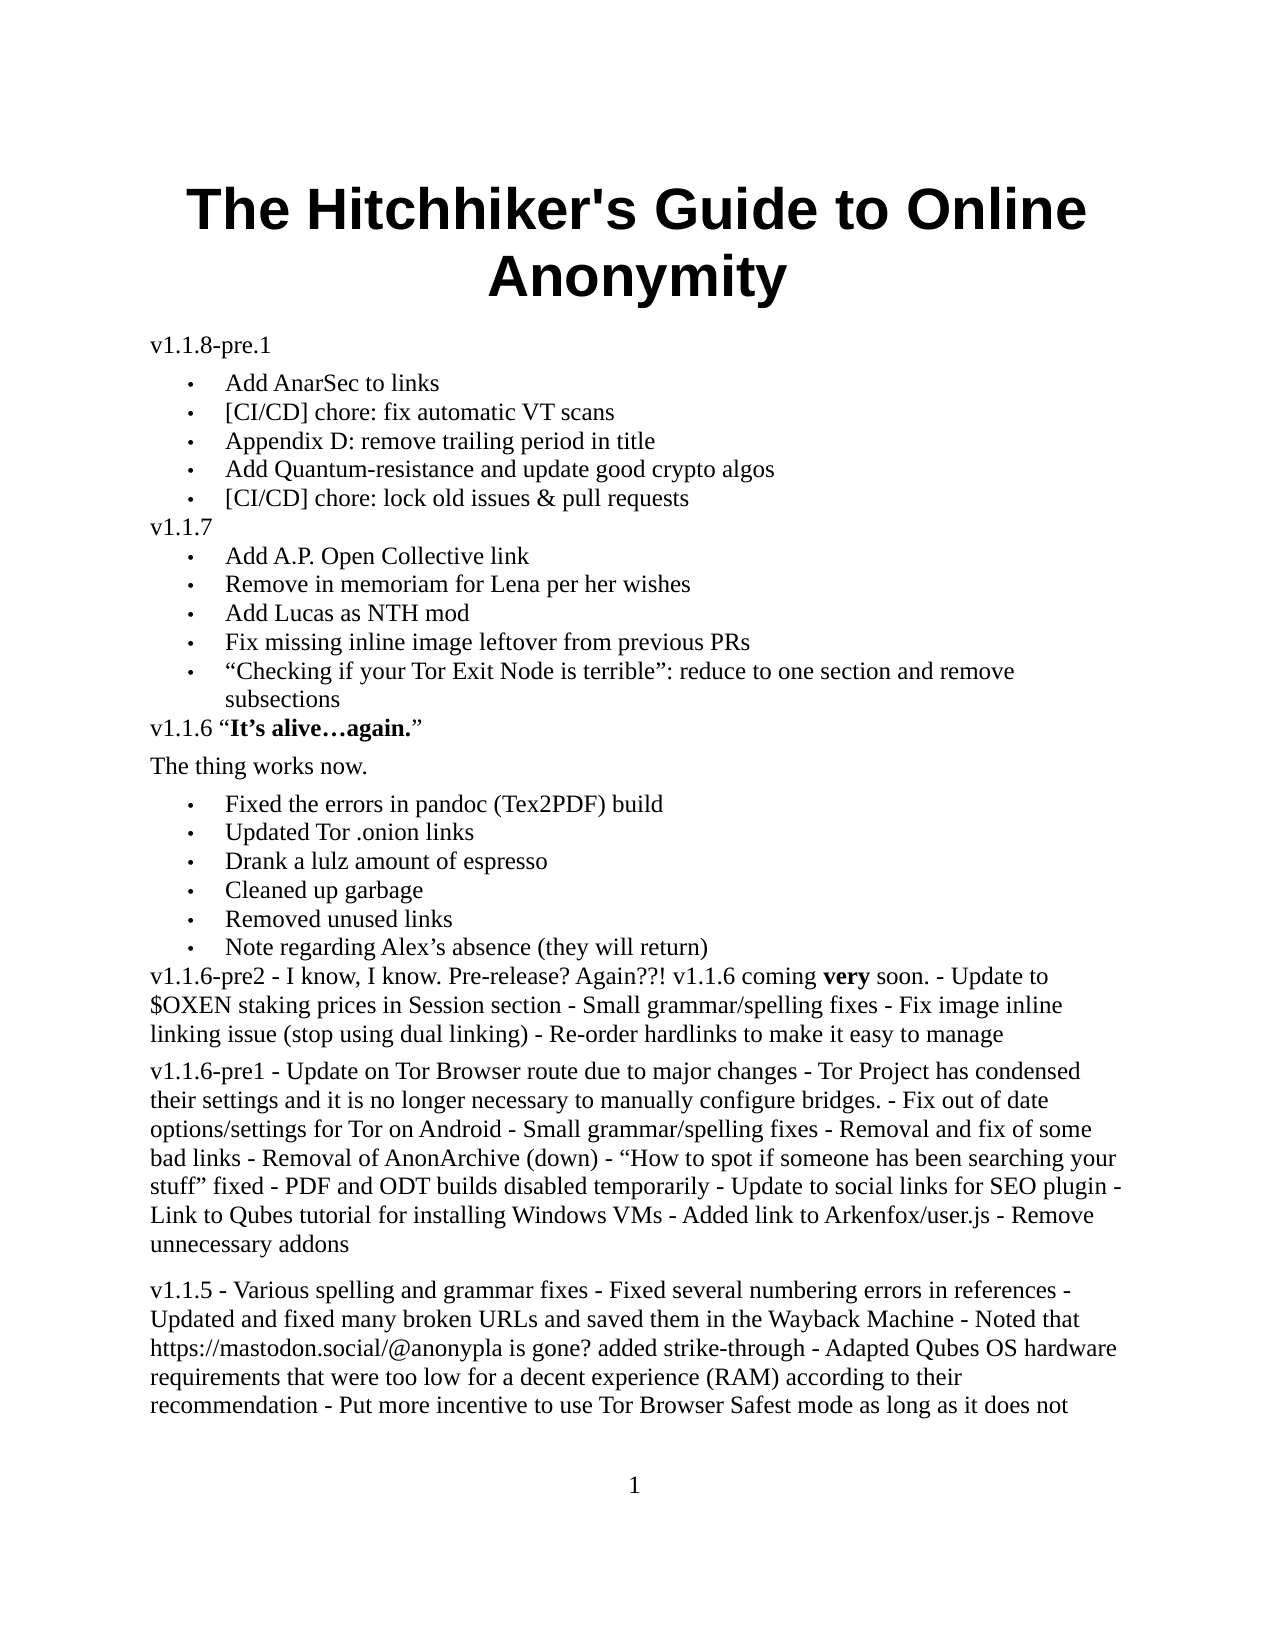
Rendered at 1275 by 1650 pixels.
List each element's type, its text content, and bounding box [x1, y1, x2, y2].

text v1.1.7 [150, 512, 1125, 541]
list Add AnarSec to links [187, 368, 1125, 397]
text v1.1.5 - Various spelling and grammar fixes - Fixed several numbering errors in references - Updated and fixed many broken URLs and saved them in the Wayback Machine - Noted that https://mastodon.social/@anonypla is gone? added strike-through - Adapted Qubes OS hardware requirements that were too low for a decent experience (RAM) according to their recommendation - Put more incentive to use Tor Browser Safest mode as long as it does not [150, 1276, 1125, 1419]
text v1.1.6 “It’s alive…again.” [150, 713, 1125, 742]
list Updated Tor .onion links [187, 817, 1125, 846]
list “Checking if your Tor Exit Node is terrible”: reduce to one section and remove subsections [187, 656, 1125, 713]
list Appendix D: remove trailing period in title [187, 426, 1125, 454]
list Fix missing inline image leftover from previous PRs [187, 627, 1125, 656]
list Add Quantum-resistance and update good crypto algos [187, 454, 1125, 483]
list Fixed the errors in pandoc (Tex2PDF) build [187, 789, 1125, 817]
list Add A.P. Open Collective link [187, 541, 1125, 569]
list [CI/CD] chore: lock old issues & pull requests [187, 483, 1125, 512]
list Remove in memoriam for Lena per her wishes [187, 569, 1125, 598]
text v1.1.6-pre2 - I know, I know. Pre-release? Again??! v1.1.6 coming very soon. - Update to $OXEN staking prices in Session section - Small grammar/spelling fixes - Fix image inline linking issue (stop using dual linking) - Re-order hardlinks to make it easy to manage [150, 961, 1125, 1047]
text The thing works now. [150, 751, 1125, 780]
list [CI/CD] chore: fix automatic VT scans [187, 397, 1125, 426]
list Add Lucas as NTH mod [187, 598, 1125, 627]
list Drank a lulz amount of espresso [187, 846, 1125, 875]
text v1.1.8-pre.1 [150, 331, 1125, 359]
text v1.1.6-pre1 - Update on Tor Browser route due to major changes - Tor Project has condensed their settings and it is no longer necessary to manually configure bridges. - Fix out of date options/settings for Tor on Android - Small grammar/spelling fixes - Removal and fix of some bad links - Removal of AnonArchive (down) - “How to spot if someone has been searching your stuff” fixed - PDF and ODT builds disabled temporarily - Update to social links for SEO plugin - Link to Qubes tutorial for installing Windows VMs - Added link to Arkenfox/user.js - Remove unnecessary addons [150, 1056, 1125, 1258]
list Removed unused links [187, 904, 1125, 932]
title The Hitchhiker's Guide to Online Anonymity [150, 175, 1125, 309]
list Cleaned up garbage [187, 875, 1125, 904]
list Note regarding Alex’s absence (they will return) [187, 932, 1125, 961]
